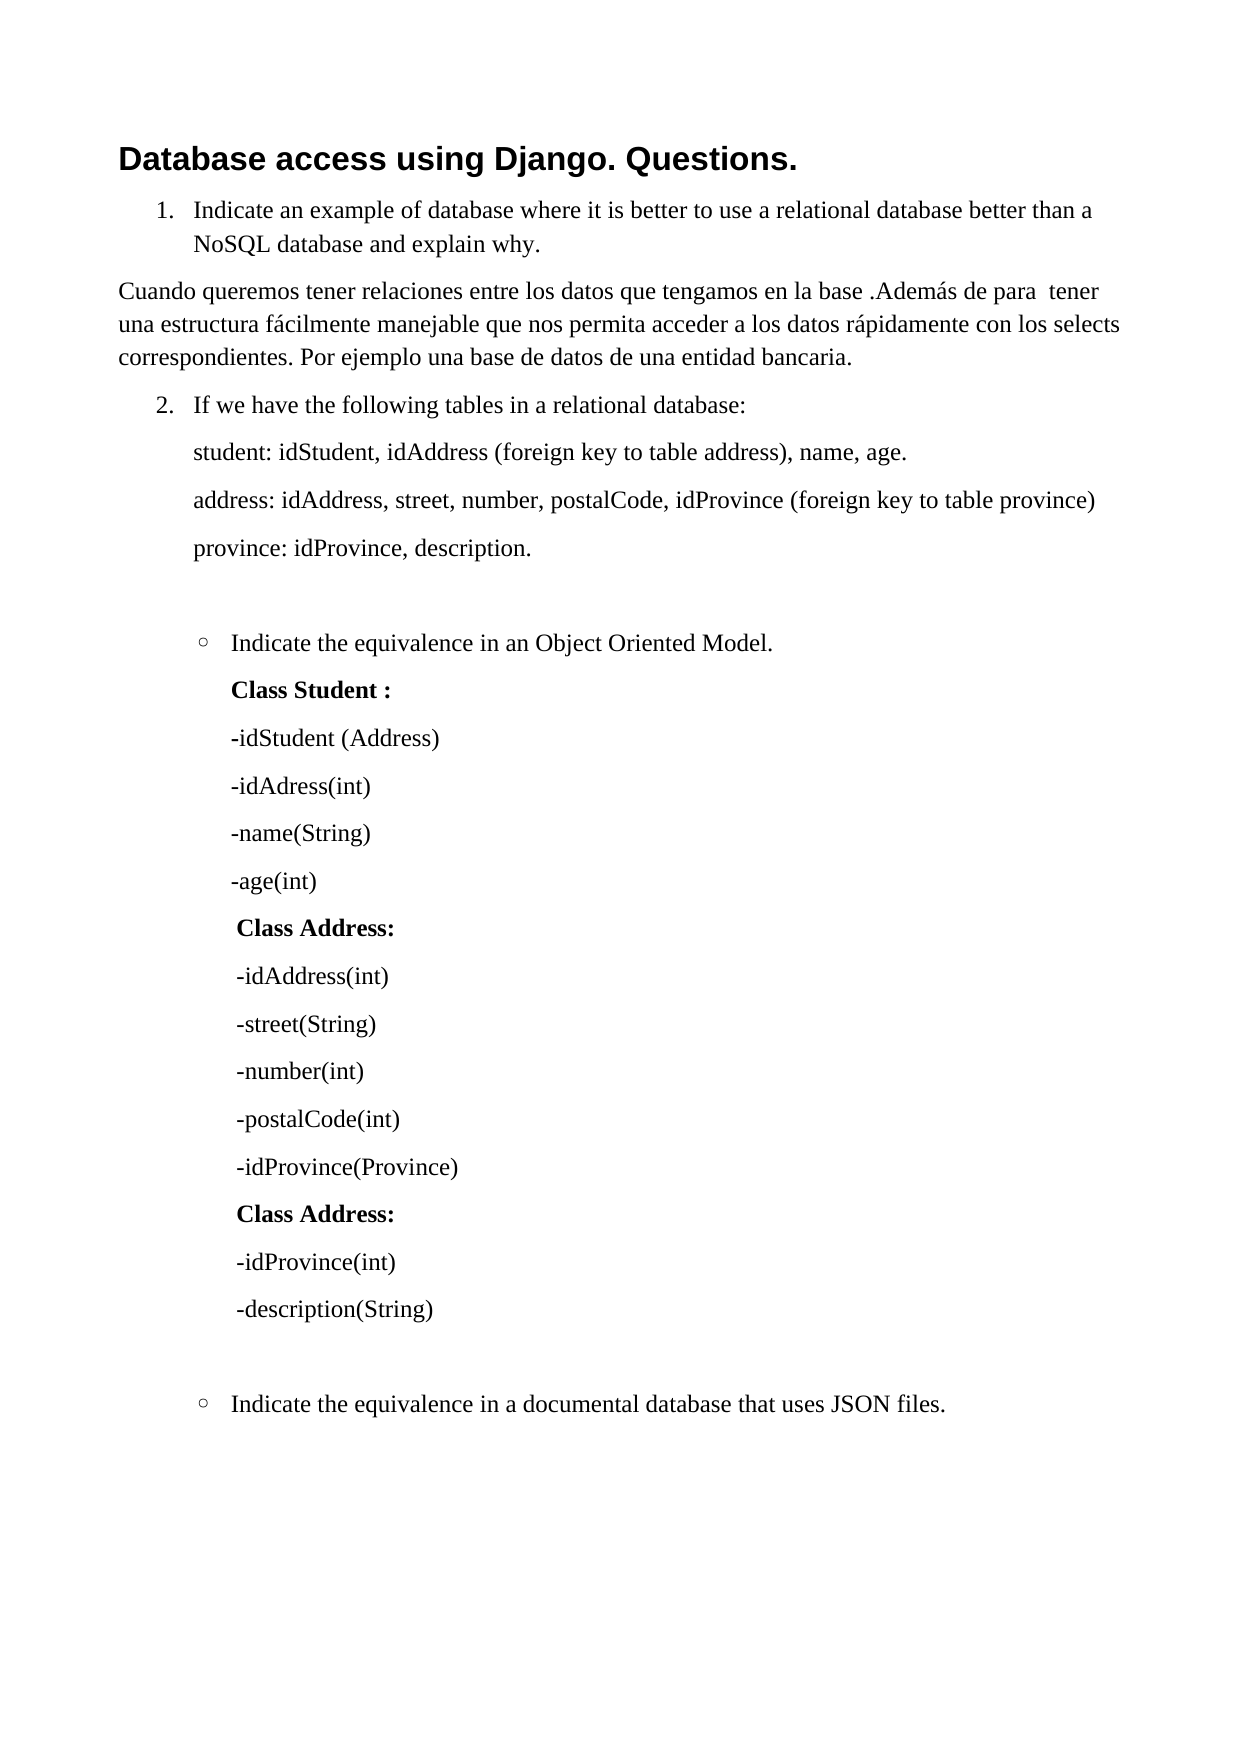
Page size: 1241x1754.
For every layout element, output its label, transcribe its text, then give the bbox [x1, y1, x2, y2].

text -postalCode(int) [118, 1104, 1122, 1133]
list -age(int) [193, 866, 1122, 895]
list Indicate the equivalence in a documental database that uses JSON files. [193, 1389, 1122, 1418]
text -idProvince(int) [118, 1247, 1122, 1276]
text Cuando queremos tener relaciones entre los datos que tengamos en la base .Además de para tener una estructura fácilmente manejable que nos permita acceder a los datos rápidamente con los selects correspondientes. Por ejemplo una base de datos de una entidad bancaria. [118, 276, 1122, 371]
text -street(String) [118, 1009, 1122, 1037]
list student: idStudent, idAddress (foreign key to table address), name, age. [156, 437, 1122, 466]
text Class Address: [118, 913, 1122, 942]
subtitle Database access using Django. Questions. [118, 139, 1122, 177]
list -idAdress(int) [193, 771, 1122, 799]
list -idStudent (Address) [193, 723, 1122, 752]
list -name(String) [193, 818, 1122, 847]
text Class Address: [118, 1199, 1122, 1228]
list address: idAddress, street, number, postalCode, idProvince (foreign key to table province) [156, 485, 1122, 514]
text -idAddress(int) [118, 961, 1122, 990]
text -number(int) [118, 1056, 1122, 1085]
list Class Student : [193, 676, 1122, 704]
list Indicate the equivalence in an Object Oriented Model. [193, 628, 1122, 657]
text -description(String) [118, 1294, 1122, 1323]
list province: idProvince, description. [156, 533, 1122, 561]
text -idProvince(Province) [118, 1152, 1122, 1180]
list If we have the following tables in a relational database: [156, 390, 1122, 419]
list Indicate an example of database where it is better to use a relational database better than a NoSQL database and explain why. [156, 196, 1122, 257]
